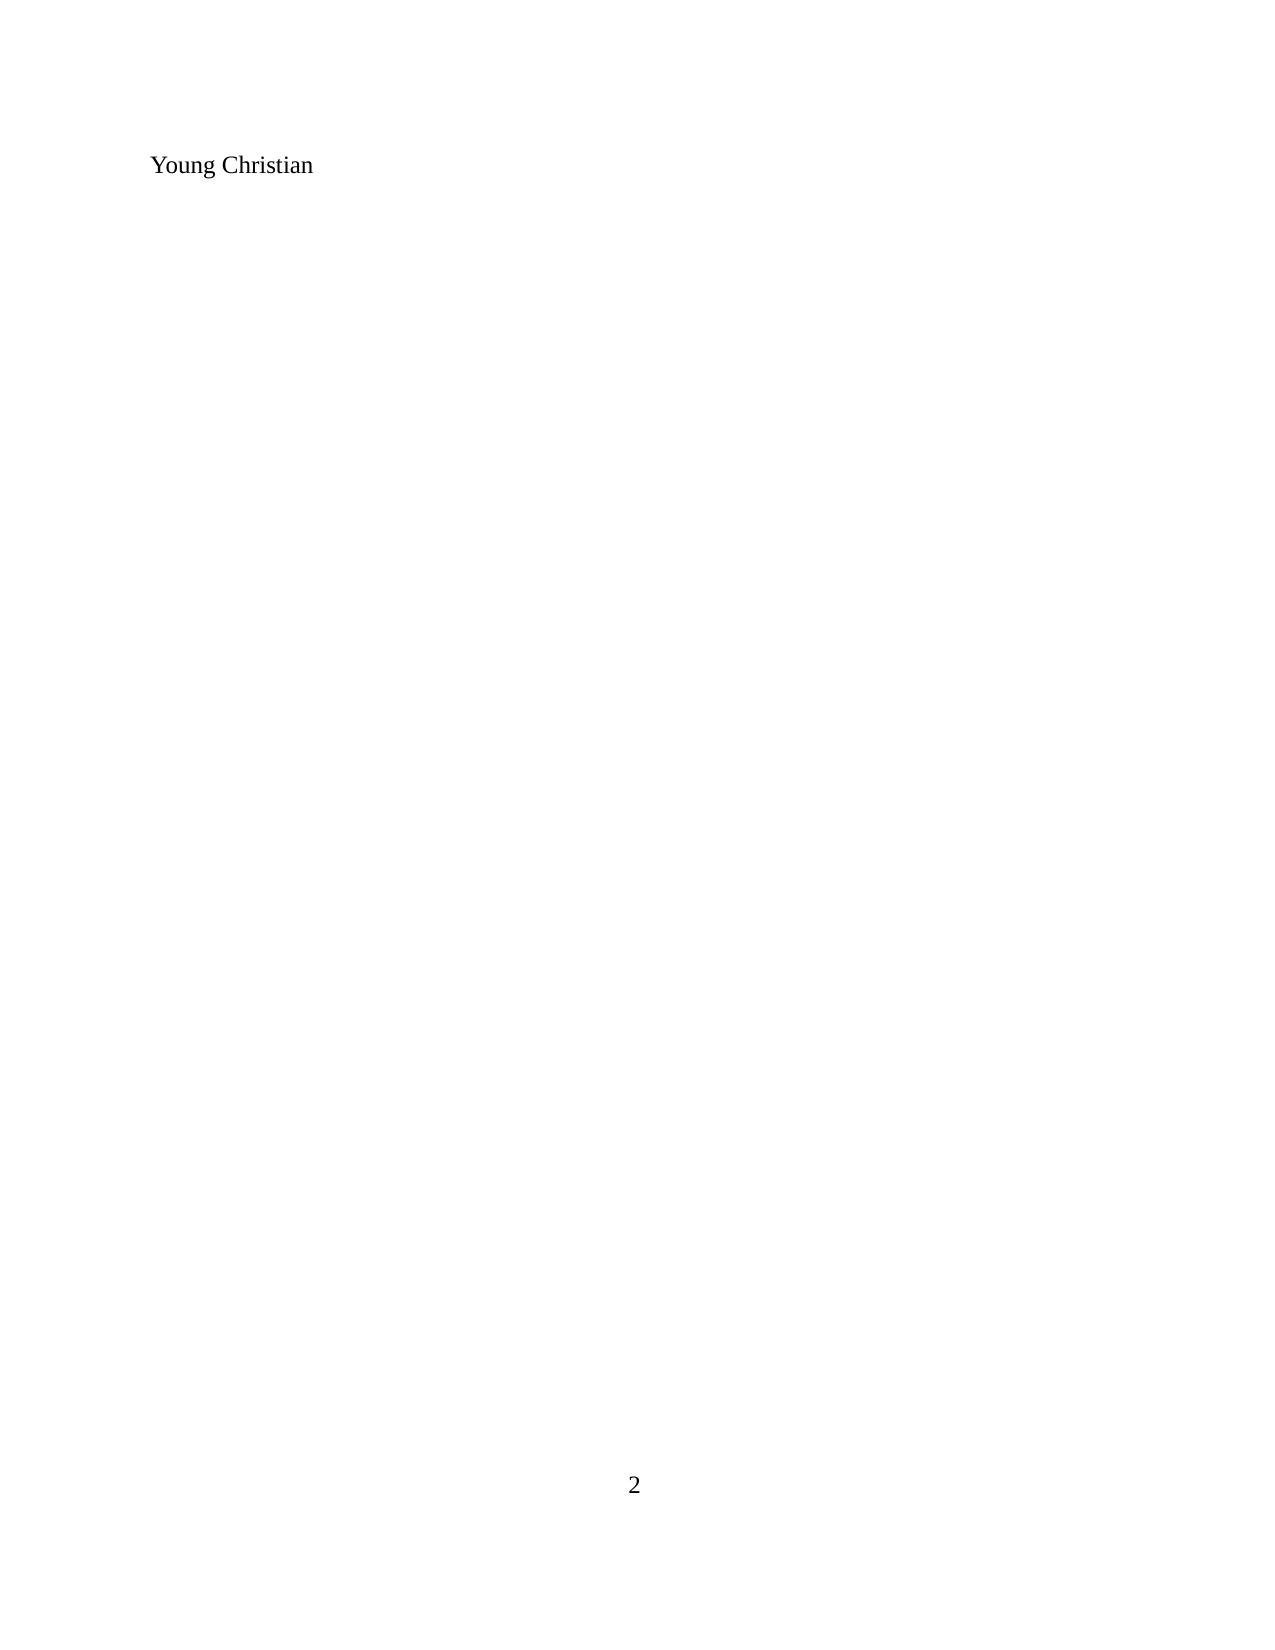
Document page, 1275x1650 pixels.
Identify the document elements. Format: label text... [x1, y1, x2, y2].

text Young Christian [150, 150, 1125, 179]
